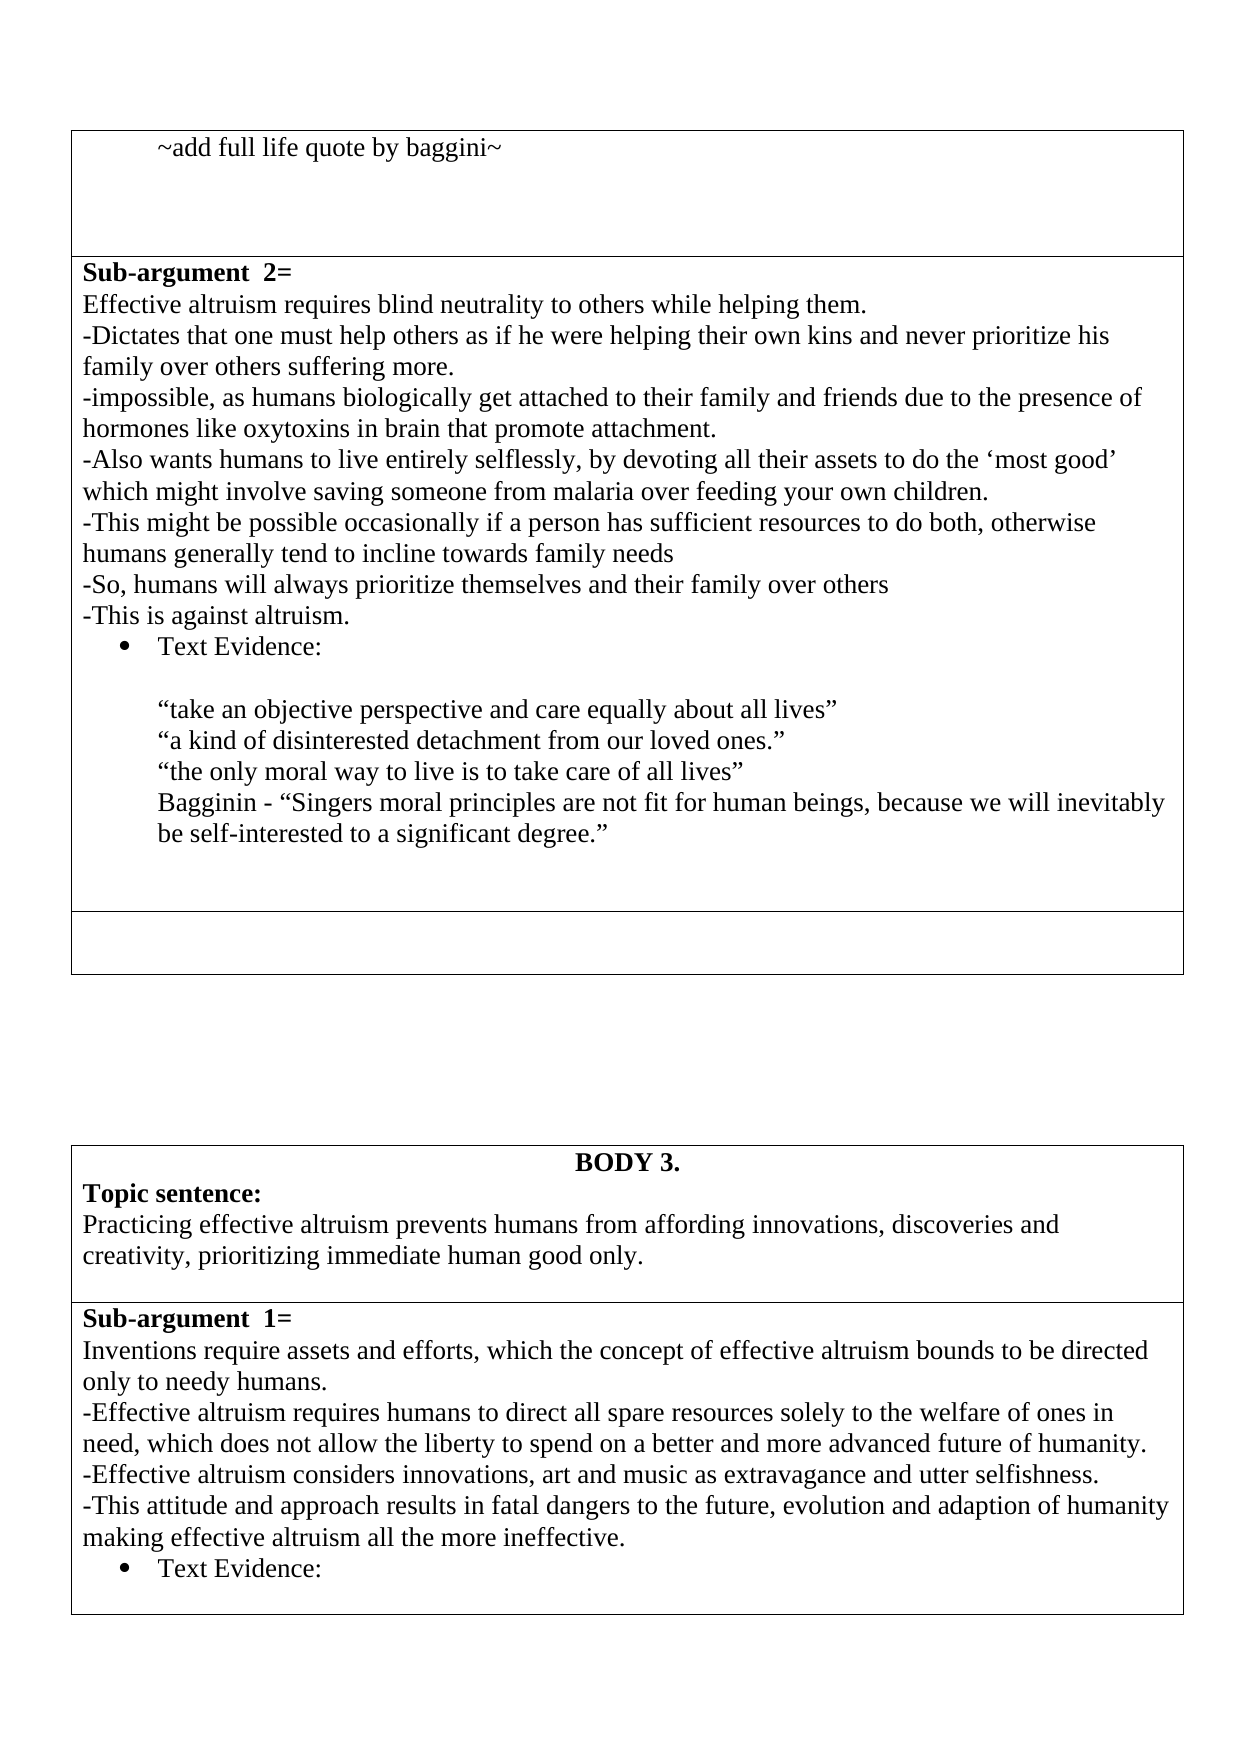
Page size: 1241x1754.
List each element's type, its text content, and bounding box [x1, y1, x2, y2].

table_cell Sub-argument 2= Effective altruism requires blind neutrality to others while helping them. -Dictates that one must help others as if he were helping their own kins and never prioritize his family over others suffering more. -impossible, as humans biologically get attached to their family and friends due to the presence of hormones like oxytoxins in brain that promote attachment. -Also wants humans to live entirely selflessly, by devoting all their assets to do the ‘most good’ which might involve saving someone from malaria over feeding your own children. -This might be possible occasionally if a person has sufficient resources to do both, otherwise humans generally tend to incline towards family needs -So, humans will always prioritize themselves and their family over others -This is against altruism. Text Evidence: “take an objective perspective and care equally about all lives” “a kind of disinterested detachment from our loved ones.” “the only moral way to live is to take care of all lives” Bagginin - “Singers moral principles are not fit for human beings, because we will inevitably be self-interested to a significant degree.” [72, 257, 1183, 911]
table_cell ~add full life quote by baggini~ [72, 131, 1183, 256]
table_header BODY 3. Topic sentence: Practicing effective altruism prevents humans from affording innovations, discoveries and creativity, prioritizing immediate human good only. [72, 1146, 1183, 1302]
table_cell [72, 912, 1183, 974]
table_cell Sub-argument 1= Inventions require assets and efforts, which the concept of effective altruism bounds to be directed only to needy humans. -Effective altruism requires humans to direct all spare resources solely to the welfare of ones in need, which does not allow the liberty to spend on a better and more advanced future of humanity. -Effective altruism considers innovations, art and music as extravagance and utter selfishness. -This attitude and approach results in fatal dangers to the future, evolution and adaption of humanity making effective altruism all the more ineffective. Text Evidence: [72, 1303, 1183, 1614]
